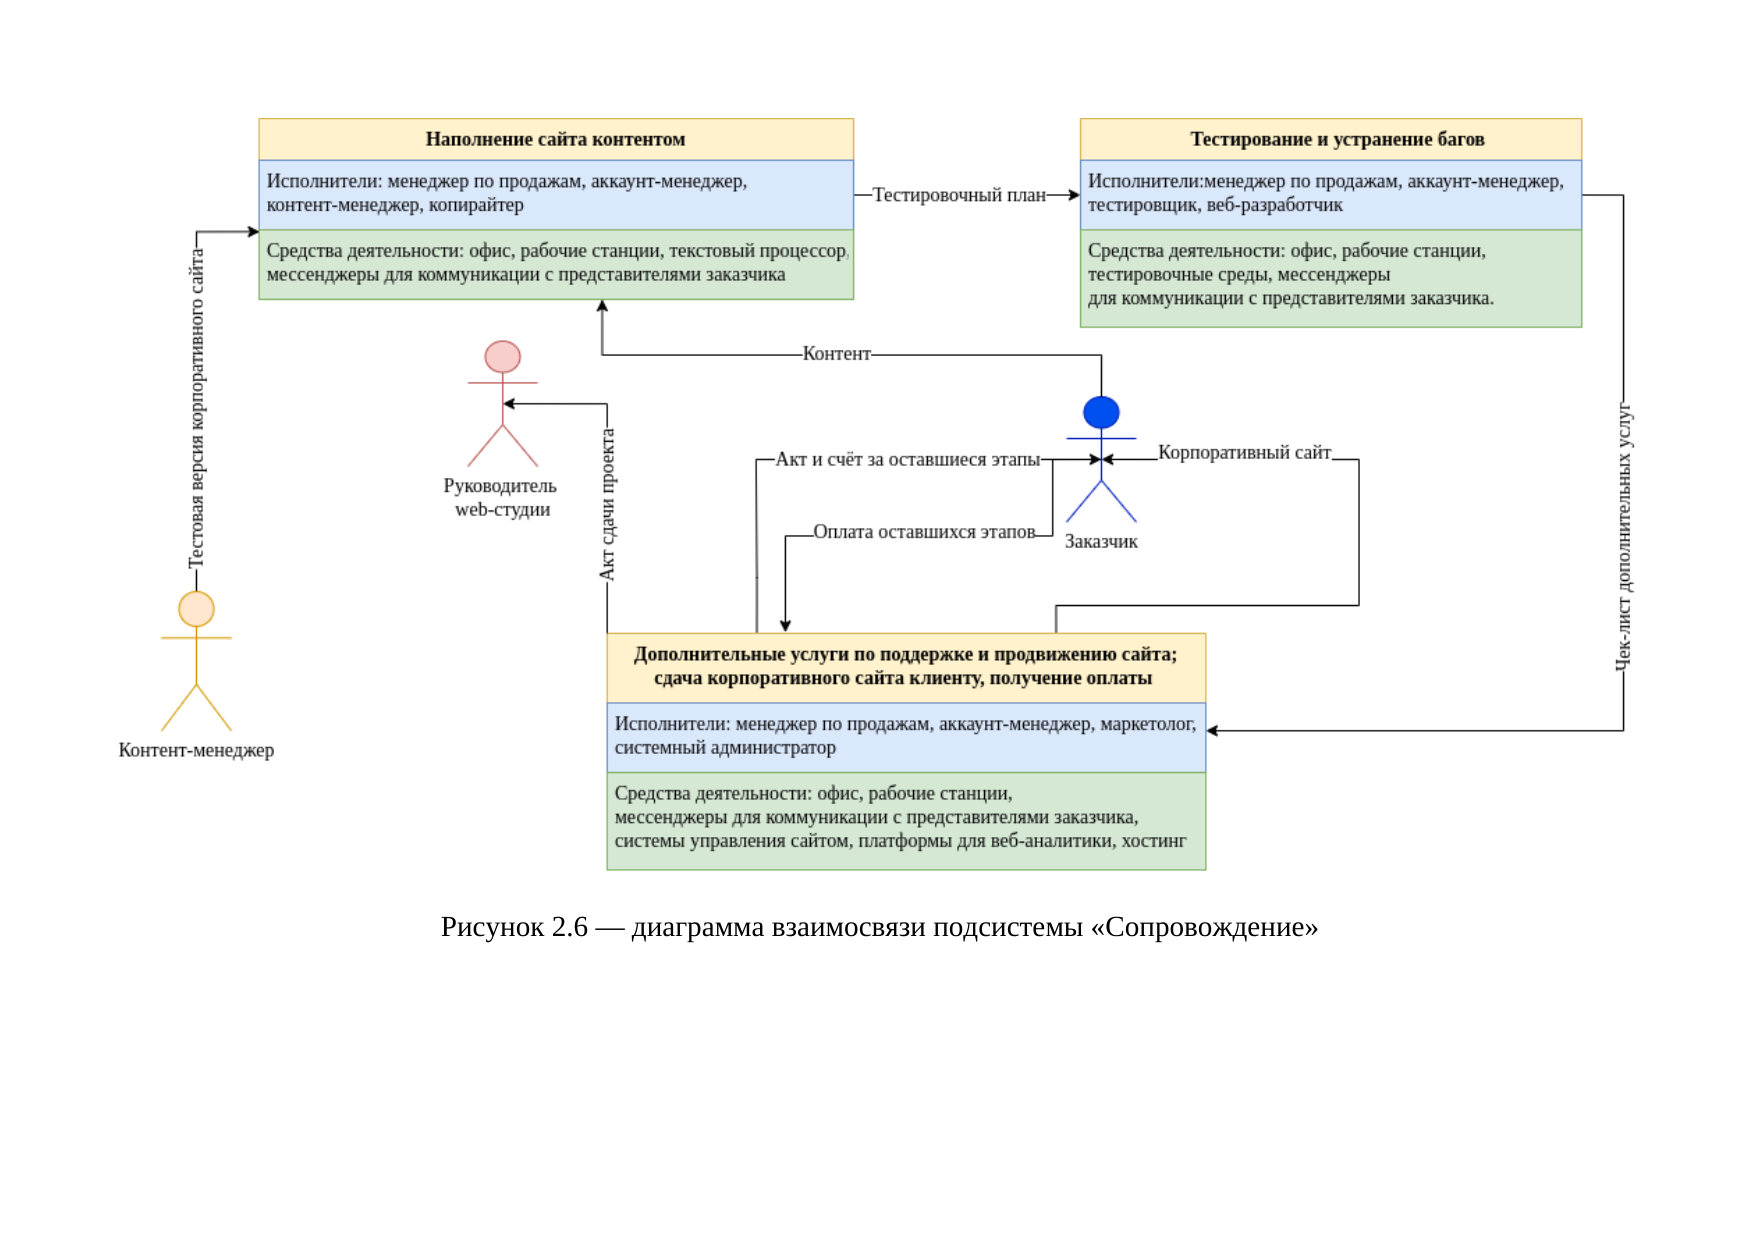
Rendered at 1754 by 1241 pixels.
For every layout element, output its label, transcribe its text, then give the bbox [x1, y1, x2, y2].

subtitle Рисунок 2.6 — диаграмма взаимосвязи подсистемы «Сопровождение» [124, 875, 1636, 943]
picture [118, 118, 1637, 875]
